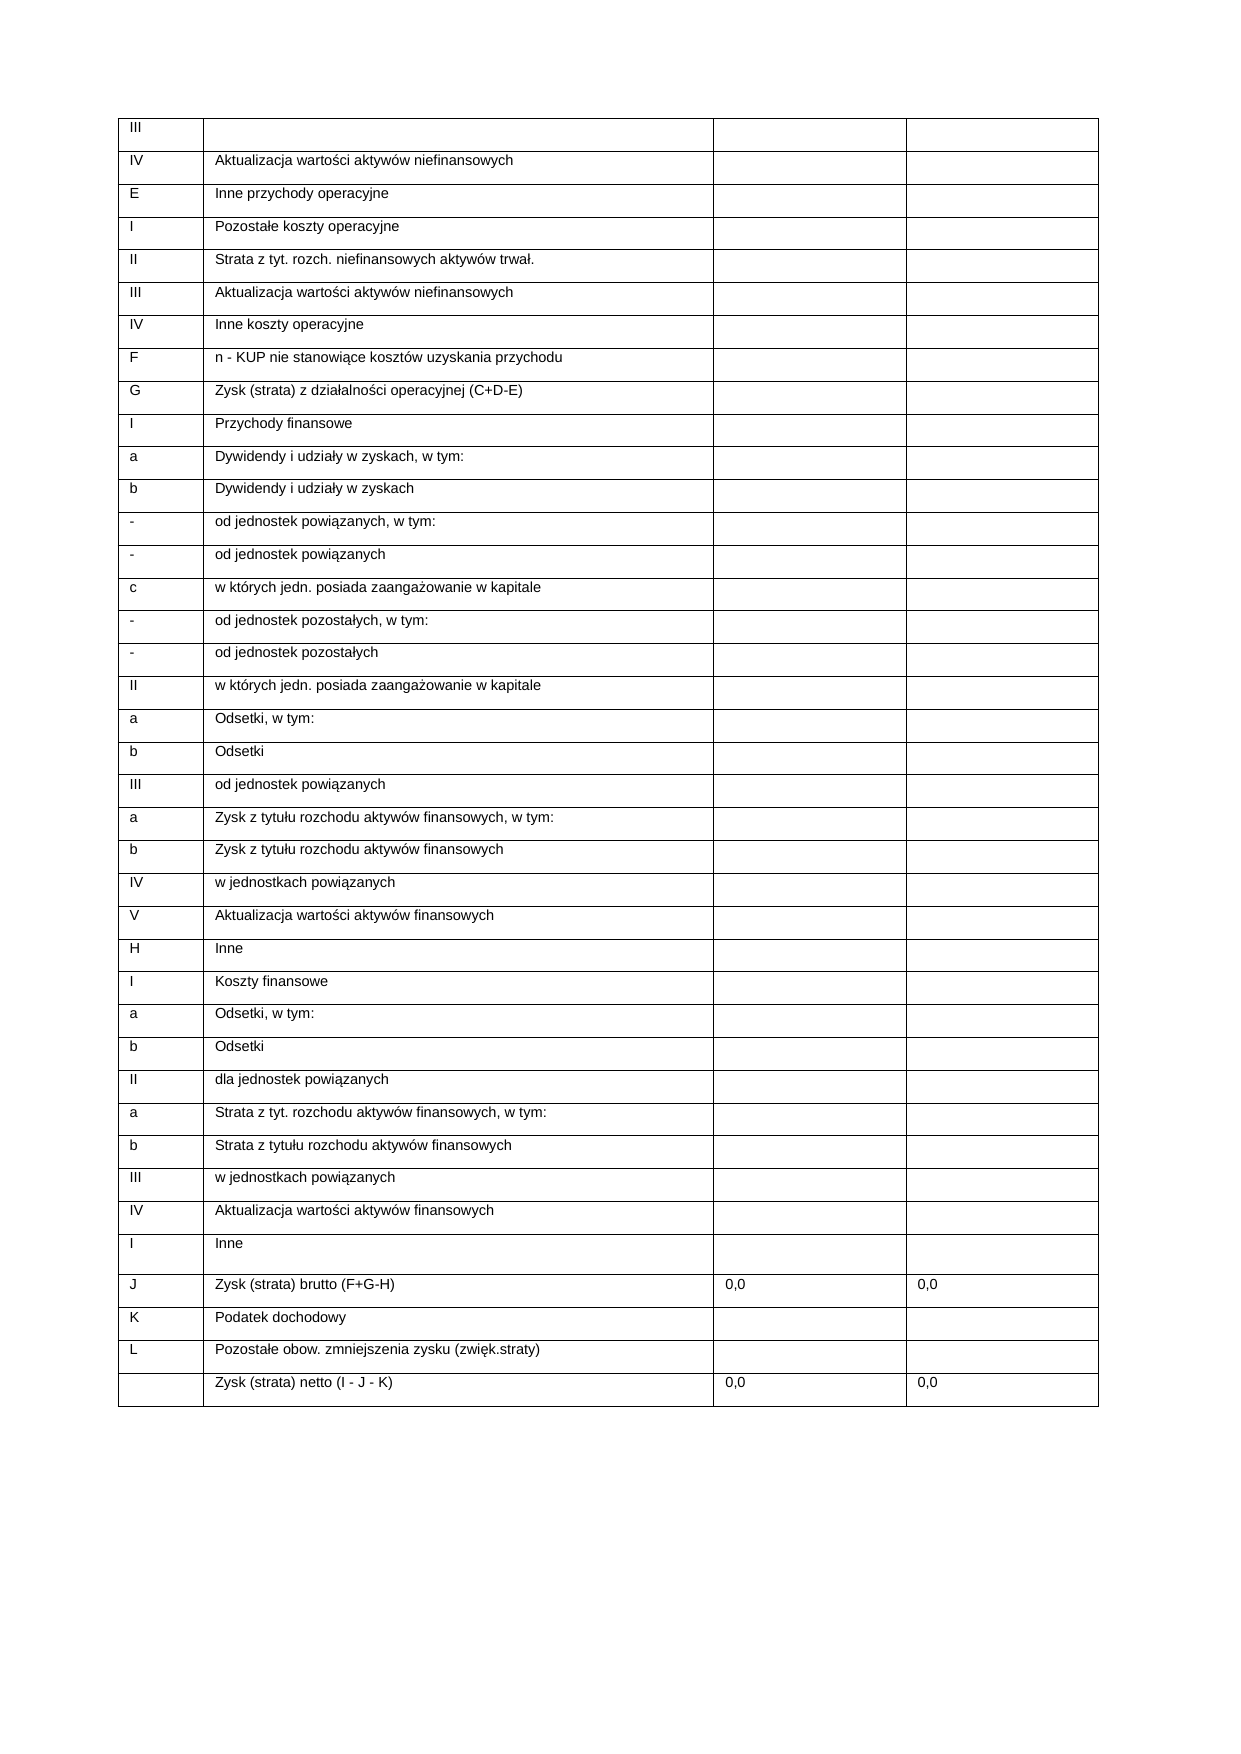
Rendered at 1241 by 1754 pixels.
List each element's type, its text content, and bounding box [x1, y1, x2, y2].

table_cell [907, 513, 1098, 545]
table_cell [907, 1136, 1098, 1168]
table_cell [714, 546, 906, 577]
table_cell [907, 775, 1098, 807]
table_cell Inne [204, 940, 713, 971]
table_cell [907, 808, 1098, 840]
table_cell [714, 349, 906, 381]
table_cell II [119, 250, 203, 282]
table_cell III [119, 283, 203, 315]
table_cell III [119, 775, 203, 807]
table_cell Zysk (strata) z działalności operacyjnej (C+D-E) [204, 382, 713, 413]
table_cell w których jedn. posiada zaangażowanie w kapitale [204, 579, 713, 610]
table_cell [907, 546, 1098, 577]
table_cell [907, 579, 1098, 610]
table_cell 0,0 [907, 1275, 1098, 1307]
table_cell [907, 185, 1098, 217]
table_cell [907, 611, 1098, 643]
table_cell od jednostek pozostałych, w tym: [204, 611, 713, 643]
table_cell a [119, 808, 203, 840]
table_cell III [119, 119, 203, 151]
table_cell [714, 1235, 906, 1274]
table_cell [714, 1341, 906, 1373]
table_cell [907, 1202, 1098, 1234]
table_cell [714, 283, 906, 315]
table_cell [714, 415, 906, 446]
table_cell Inne [204, 1235, 713, 1274]
table_cell a [119, 1005, 203, 1037]
table_cell IV [119, 152, 203, 184]
table_cell - [119, 513, 203, 545]
table_cell Koszty finansowe [204, 972, 713, 1004]
table_cell [907, 940, 1098, 971]
table_cell [907, 841, 1098, 873]
table_cell I [119, 218, 203, 249]
table_cell w jednostkach powiązanych [204, 1169, 713, 1201]
table_cell [907, 743, 1098, 774]
table_cell K [119, 1308, 203, 1340]
table_cell [714, 185, 906, 217]
table_cell [714, 677, 906, 709]
table_cell L [119, 1341, 203, 1373]
table_cell [907, 1169, 1098, 1201]
table_cell Podatek dochodowy [204, 1308, 713, 1340]
table_cell [714, 1136, 906, 1168]
table_cell Odsetki, w tym: [204, 1005, 713, 1037]
table_cell [907, 447, 1098, 479]
table_cell Odsetki [204, 743, 713, 774]
table_cell [714, 841, 906, 873]
table_cell [714, 250, 906, 282]
table_cell F [119, 349, 203, 381]
table_cell [907, 1308, 1098, 1340]
table_cell Aktualizacja wartości aktywów finansowych [204, 907, 713, 938]
table_cell Zysk (strata) brutto (F+G-H) [204, 1275, 713, 1307]
table_cell Odsetki, w tym: [204, 710, 713, 742]
table_cell [714, 382, 906, 413]
table_cell IV [119, 1202, 203, 1234]
table_cell [714, 940, 906, 971]
table_cell [714, 972, 906, 1004]
table_cell IV [119, 874, 203, 906]
table_cell [907, 152, 1098, 184]
table_cell [907, 1038, 1098, 1070]
table_cell II [119, 1071, 203, 1102]
table_cell [907, 1005, 1098, 1037]
table_cell b [119, 480, 203, 512]
table_cell - [119, 644, 203, 676]
table_cell Pozostałe obow. zmniejszenia zysku (zwięk.straty) [204, 1341, 713, 1373]
table_cell [714, 447, 906, 479]
table_cell [714, 907, 906, 938]
table_cell [907, 1071, 1098, 1102]
table_cell G [119, 382, 203, 413]
table_cell Aktualizacja wartości aktywów finansowych [204, 1202, 713, 1234]
table_cell - [119, 611, 203, 643]
table_cell 0,0 [907, 1374, 1098, 1406]
table_cell [714, 743, 906, 774]
table_cell [714, 1104, 906, 1135]
table_cell [714, 1169, 906, 1201]
table_cell [714, 1202, 906, 1234]
table_cell [204, 119, 713, 151]
table_cell dla jednostek powiązanych [204, 1071, 713, 1102]
table_cell [907, 283, 1098, 315]
table_cell [907, 1341, 1098, 1373]
table_cell [907, 907, 1098, 938]
table_cell IV [119, 316, 203, 348]
table_cell [119, 1374, 203, 1406]
table_cell a [119, 447, 203, 479]
table_cell Zysk (strata) netto (I - J - K) [204, 1374, 713, 1406]
table_cell [714, 1071, 906, 1102]
table_cell [714, 579, 906, 610]
table_cell [907, 972, 1098, 1004]
table_cell [907, 250, 1098, 282]
table_cell od jednostek powiązanych, w tym: [204, 513, 713, 545]
table_cell H [119, 940, 203, 971]
table_cell [714, 644, 906, 676]
table_cell [907, 644, 1098, 676]
table_cell [907, 1104, 1098, 1135]
table_cell I [119, 1235, 203, 1274]
table_cell II [119, 677, 203, 709]
table_cell n - KUP nie stanowiące kosztów uzyskania przychodu [204, 349, 713, 381]
table_cell [714, 1005, 906, 1037]
table_cell 0,0 [714, 1374, 906, 1406]
table_cell od jednostek powiązanych [204, 546, 713, 577]
table_cell Odsetki [204, 1038, 713, 1070]
table_cell E [119, 185, 203, 217]
table_cell Strata z tyt. rozchodu aktywów finansowych, w tym: [204, 1104, 713, 1135]
table_cell [907, 382, 1098, 413]
table_cell [714, 218, 906, 249]
table_cell [907, 710, 1098, 742]
table_cell [714, 152, 906, 184]
table_cell [714, 1308, 906, 1340]
table_cell III [119, 1169, 203, 1201]
table_cell Inne koszty operacyjne [204, 316, 713, 348]
table_cell [907, 677, 1098, 709]
table_cell [714, 808, 906, 840]
table_cell Aktualizacja wartości aktywów niefinansowych [204, 283, 713, 315]
table_cell V [119, 907, 203, 938]
table_cell b [119, 1136, 203, 1168]
table_cell b [119, 743, 203, 774]
table_cell b [119, 841, 203, 873]
table_cell I [119, 972, 203, 1004]
table_cell a [119, 710, 203, 742]
table_cell [714, 480, 906, 512]
table_cell Dywidendy i udziały w zyskach [204, 480, 713, 512]
table_cell [907, 218, 1098, 249]
table_cell Inne przychody operacyjne [204, 185, 713, 217]
table_cell [907, 874, 1098, 906]
table_cell [714, 513, 906, 545]
table_cell Pozostałe koszty operacyjne [204, 218, 713, 249]
table_cell od jednostek powiązanych [204, 775, 713, 807]
table_cell [714, 316, 906, 348]
table_cell [714, 710, 906, 742]
table_cell c [119, 579, 203, 610]
table_cell b [119, 1038, 203, 1070]
table_cell Zysk z tytułu rozchodu aktywów finansowych, w tym: [204, 808, 713, 840]
table_cell [907, 480, 1098, 512]
table_cell [907, 415, 1098, 446]
table_cell Strata z tyt. rozch. niefinansowych aktywów trwał. [204, 250, 713, 282]
table_cell [714, 1038, 906, 1070]
table_cell [907, 316, 1098, 348]
table_cell [714, 775, 906, 807]
table_cell [714, 611, 906, 643]
table_cell a [119, 1104, 203, 1135]
table_cell I [119, 415, 203, 446]
table_cell J [119, 1275, 203, 1307]
table_cell Dywidendy i udziały w zyskach, w tym: [204, 447, 713, 479]
table_cell Aktualizacja wartości aktywów niefinansowych [204, 152, 713, 184]
table_cell [907, 119, 1098, 151]
table_cell Strata z tytułu rozchodu aktywów finansowych [204, 1136, 713, 1168]
table_cell [714, 119, 906, 151]
table_cell [907, 1235, 1098, 1274]
table_cell w jednostkach powiązanych [204, 874, 713, 906]
table_cell Zysk z tytułu rozchodu aktywów finansowych [204, 841, 713, 873]
table_cell [714, 874, 906, 906]
table_cell 0,0 [714, 1275, 906, 1307]
table_cell w których jedn. posiada zaangażowanie w kapitale [204, 677, 713, 709]
table_cell Przychody finansowe [204, 415, 713, 446]
table_cell - [119, 546, 203, 577]
table_cell [907, 349, 1098, 381]
table_cell od jednostek pozostałych [204, 644, 713, 676]
